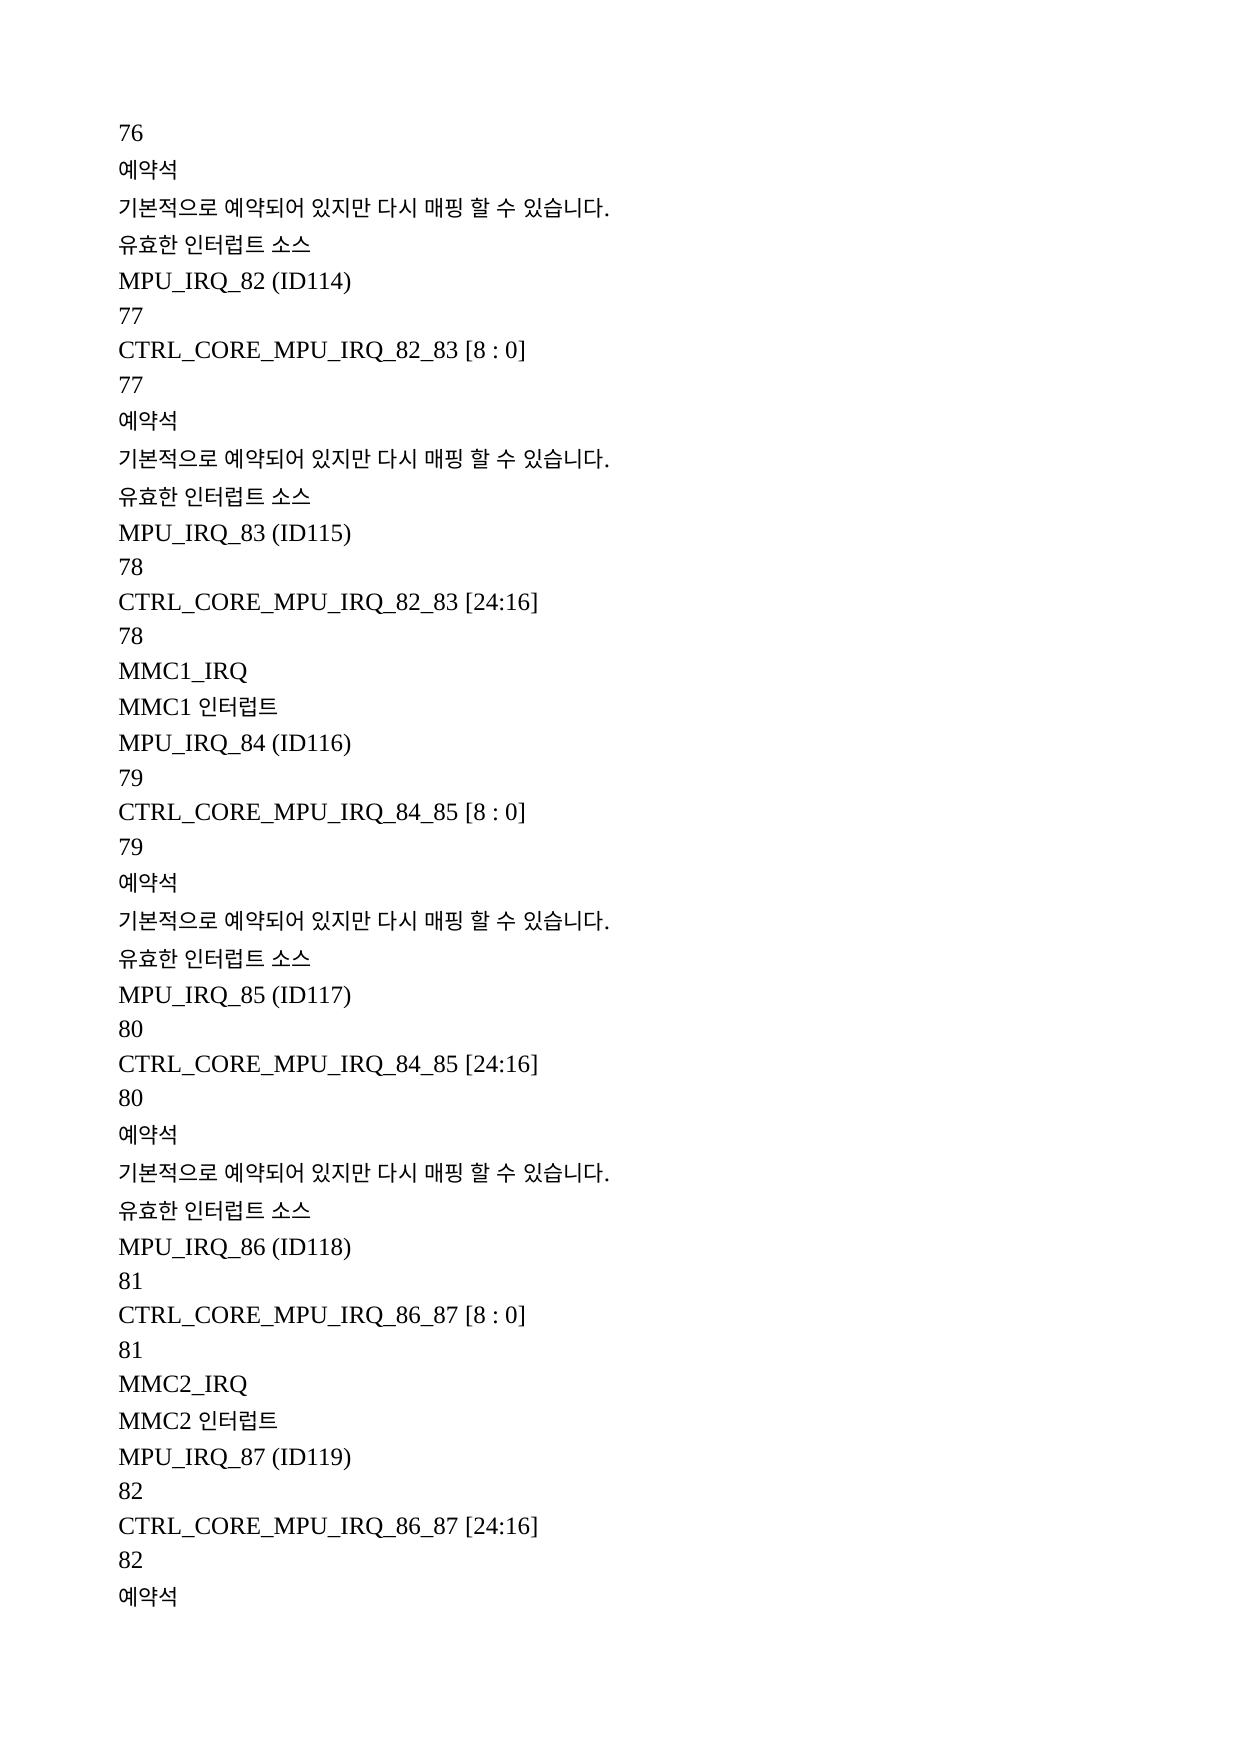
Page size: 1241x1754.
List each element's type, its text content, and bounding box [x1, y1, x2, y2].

text 기본적으로 예약되어 있지만 다시 매핑 할 수 있습니다. [118, 442, 1122, 474]
text 81 [118, 1266, 1122, 1295]
text 예약석 [118, 1580, 1122, 1612]
text 기본적으로 예약되어 있지만 다시 매핑 할 수 있습니다. [118, 191, 1122, 222]
text 예약석 [118, 404, 1122, 436]
text MMC2_IRQ [118, 1369, 1122, 1398]
text 유효한 인터럽트 소스 [118, 228, 1122, 260]
text 78 [118, 552, 1122, 581]
text 유효한 인터럽트 소스 [118, 480, 1122, 512]
text 79 [118, 763, 1122, 792]
text MPU_IRQ_82 (ID114) [118, 266, 1122, 295]
text 78 [118, 621, 1122, 650]
text CTRL_CORE_MPU_IRQ_86_87 [8 : 0] [118, 1301, 1122, 1329]
text MPU_IRQ_87 (ID119) [118, 1442, 1122, 1471]
text 80 [118, 1014, 1122, 1043]
text CTRL_CORE_MPU_IRQ_82_83 [24:16] [118, 587, 1122, 616]
text 예약석 [118, 866, 1122, 898]
text 80 [118, 1083, 1122, 1112]
text 예약석 [118, 1118, 1122, 1149]
text 81 [118, 1335, 1122, 1364]
text MPU_IRQ_86 (ID118) [118, 1232, 1122, 1260]
text 기본적으로 예약되어 있지만 다시 매핑 할 수 있습니다. [118, 1156, 1122, 1187]
text 76 [118, 118, 1122, 147]
text MMC2 인터럽트 [118, 1404, 1122, 1436]
text 77 [118, 370, 1122, 398]
text 82 [118, 1476, 1122, 1505]
text 예약석 [118, 153, 1122, 184]
text CTRL_CORE_MPU_IRQ_86_87 [24:16] [118, 1511, 1122, 1540]
text 77 [118, 301, 1122, 329]
text MMC1 인터럽트 [118, 690, 1122, 722]
text MPU_IRQ_83 (ID115) [118, 518, 1122, 547]
text 82 [118, 1545, 1122, 1574]
text 기본적으로 예약되어 있지만 다시 매핑 할 수 있습니다. [118, 904, 1122, 936]
text MPU_IRQ_84 (ID116) [118, 728, 1122, 757]
text CTRL_CORE_MPU_IRQ_84_85 [8 : 0] [118, 797, 1122, 826]
text MMC1_IRQ [118, 656, 1122, 685]
text 유효한 인터럽트 소스 [118, 942, 1122, 974]
text 유효한 인터럽트 소스 [118, 1194, 1122, 1225]
text CTRL_CORE_MPU_IRQ_84_85 [24:16] [118, 1049, 1122, 1078]
text CTRL_CORE_MPU_IRQ_82_83 [8 : 0] [118, 335, 1122, 364]
text 79 [118, 832, 1122, 861]
text MPU_IRQ_85 (ID117) [118, 980, 1122, 1009]
